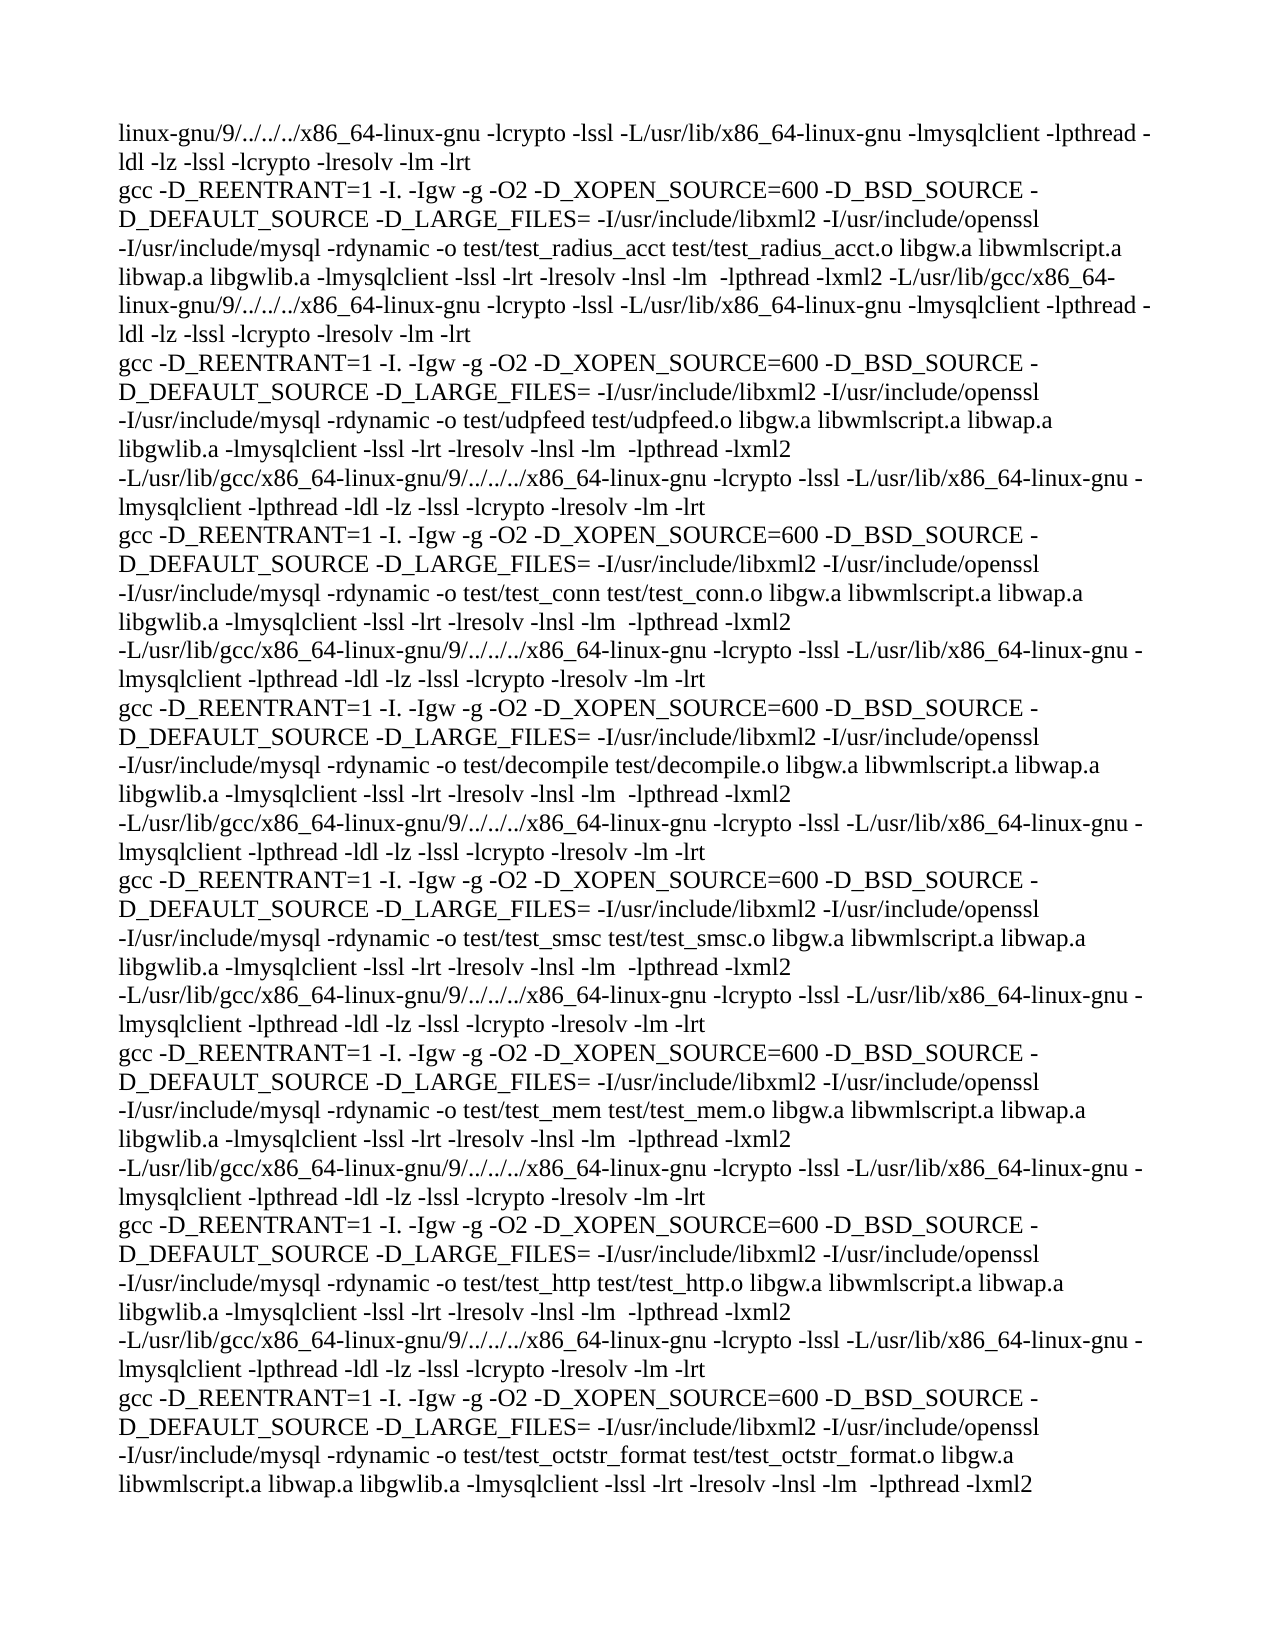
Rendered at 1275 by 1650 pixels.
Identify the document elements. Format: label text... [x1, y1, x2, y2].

text gcc -D_REENTRANT=1 -I. -Igw -g -O2 -D_XOPEN_SOURCE=600 -D_BSD_SOURCE -D_DEFAULT_SOURCE -D_LARGE_FILES= -I/usr/include/libxml2 -I/usr/include/openssl -I/usr/include/mysql -rdynamic -o test/udpfeed test/udpfeed.o libgw.a libwmlscript.a libwap.a libgwlib.a -lmysqlclient -lssl -lrt -lresolv -lnsl -lm -lpthread -lxml2 -L/usr/lib/gcc/x86_64-linux-gnu/9/../../../x86_64-linux-gnu -lcrypto -lssl -L/usr/lib/x86_64-linux-gnu -lmysqlclient -lpthread -ldl -lz -lssl -lcrypto -lresolv -lm -lrt [118, 348, 1157, 521]
text gcc -D_REENTRANT=1 -I. -Igw -g -O2 -D_XOPEN_SOURCE=600 -D_BSD_SOURCE -D_DEFAULT_SOURCE -D_LARGE_FILES= -I/usr/include/libxml2 -I/usr/include/openssl -I/usr/include/mysql -rdynamic -o test/test_conn test/test_conn.o libgw.a libwmlscript.a libwap.a libgwlib.a -lmysqlclient -lssl -lrt -lresolv -lnsl -lm -lpthread -lxml2 -L/usr/lib/gcc/x86_64-linux-gnu/9/../../../x86_64-linux-gnu -lcrypto -lssl -L/usr/lib/x86_64-linux-gnu -lmysqlclient -lpthread -ldl -lz -lssl -lcrypto -lresolv -lm -lrt [118, 521, 1157, 693]
text linux-gnu/9/../../../x86_64-linux-gnu -lcrypto -lssl -L/usr/lib/x86_64-linux-gnu -lmysqlclient -lpthread -ldl -lz -lssl -lcrypto -lresolv -lm -lrt [118, 118, 1157, 176]
text gcc -D_REENTRANT=1 -I. -Igw -g -O2 -D_XOPEN_SOURCE=600 -D_BSD_SOURCE -D_DEFAULT_SOURCE -D_LARGE_FILES= -I/usr/include/libxml2 -I/usr/include/openssl -I/usr/include/mysql -rdynamic -o test/test_mem test/test_mem.o libgw.a libwmlscript.a libwap.a libgwlib.a -lmysqlclient -lssl -lrt -lresolv -lnsl -lm -lpthread -lxml2 -L/usr/lib/gcc/x86_64-linux-gnu/9/../../../x86_64-linux-gnu -lcrypto -lssl -L/usr/lib/x86_64-linux-gnu -lmysqlclient -lpthread -ldl -lz -lssl -lcrypto -lresolv -lm -lrt [118, 1038, 1157, 1211]
text gcc -D_REENTRANT=1 -I. -Igw -g -O2 -D_XOPEN_SOURCE=600 -D_BSD_SOURCE -D_DEFAULT_SOURCE -D_LARGE_FILES= -I/usr/include/libxml2 -I/usr/include/openssl -I/usr/include/mysql -rdynamic -o test/test_radius_acct test/test_radius_acct.o libgw.a libwmlscript.a libwap.a libgwlib.a -lmysqlclient -lssl -lrt -lresolv -lnsl -lm -lpthread -lxml2 -L/usr/lib/gcc/x86_64-linux-gnu/9/../../../x86_64-linux-gnu -lcrypto -lssl -L/usr/lib/x86_64-linux-gnu -lmysqlclient -lpthread -ldl -lz -lssl -lcrypto -lresolv -lm -lrt [118, 176, 1157, 348]
text gcc -D_REENTRANT=1 -I. -Igw -g -O2 -D_XOPEN_SOURCE=600 -D_BSD_SOURCE -D_DEFAULT_SOURCE -D_LARGE_FILES= -I/usr/include/libxml2 -I/usr/include/openssl -I/usr/include/mysql -rdynamic -o test/test_octstr_format test/test_octstr_format.o libgw.a libwmlscript.a libwap.a libgwlib.a -lmysqlclient -lssl -lrt -lresolv -lnsl -lm -lpthread -lxml2 [118, 1383, 1157, 1498]
text gcc -D_REENTRANT=1 -I. -Igw -g -O2 -D_XOPEN_SOURCE=600 -D_BSD_SOURCE -D_DEFAULT_SOURCE -D_LARGE_FILES= -I/usr/include/libxml2 -I/usr/include/openssl -I/usr/include/mysql -rdynamic -o test/decompile test/decompile.o libgw.a libwmlscript.a libwap.a libgwlib.a -lmysqlclient -lssl -lrt -lresolv -lnsl -lm -lpthread -lxml2 -L/usr/lib/gcc/x86_64-linux-gnu/9/../../../x86_64-linux-gnu -lcrypto -lssl -L/usr/lib/x86_64-linux-gnu -lmysqlclient -lpthread -ldl -lz -lssl -lcrypto -lresolv -lm -lrt [118, 693, 1157, 866]
text gcc -D_REENTRANT=1 -I. -Igw -g -O2 -D_XOPEN_SOURCE=600 -D_BSD_SOURCE -D_DEFAULT_SOURCE -D_LARGE_FILES= -I/usr/include/libxml2 -I/usr/include/openssl -I/usr/include/mysql -rdynamic -o test/test_smsc test/test_smsc.o libgw.a libwmlscript.a libwap.a libgwlib.a -lmysqlclient -lssl -lrt -lresolv -lnsl -lm -lpthread -lxml2 -L/usr/lib/gcc/x86_64-linux-gnu/9/../../../x86_64-linux-gnu -lcrypto -lssl -L/usr/lib/x86_64-linux-gnu -lmysqlclient -lpthread -ldl -lz -lssl -lcrypto -lresolv -lm -lrt [118, 866, 1157, 1038]
text gcc -D_REENTRANT=1 -I. -Igw -g -O2 -D_XOPEN_SOURCE=600 -D_BSD_SOURCE -D_DEFAULT_SOURCE -D_LARGE_FILES= -I/usr/include/libxml2 -I/usr/include/openssl -I/usr/include/mysql -rdynamic -o test/test_http test/test_http.o libgw.a libwmlscript.a libwap.a libgwlib.a -lmysqlclient -lssl -lrt -lresolv -lnsl -lm -lpthread -lxml2 -L/usr/lib/gcc/x86_64-linux-gnu/9/../../../x86_64-linux-gnu -lcrypto -lssl -L/usr/lib/x86_64-linux-gnu -lmysqlclient -lpthread -ldl -lz -lssl -lcrypto -lresolv -lm -lrt [118, 1211, 1157, 1383]
